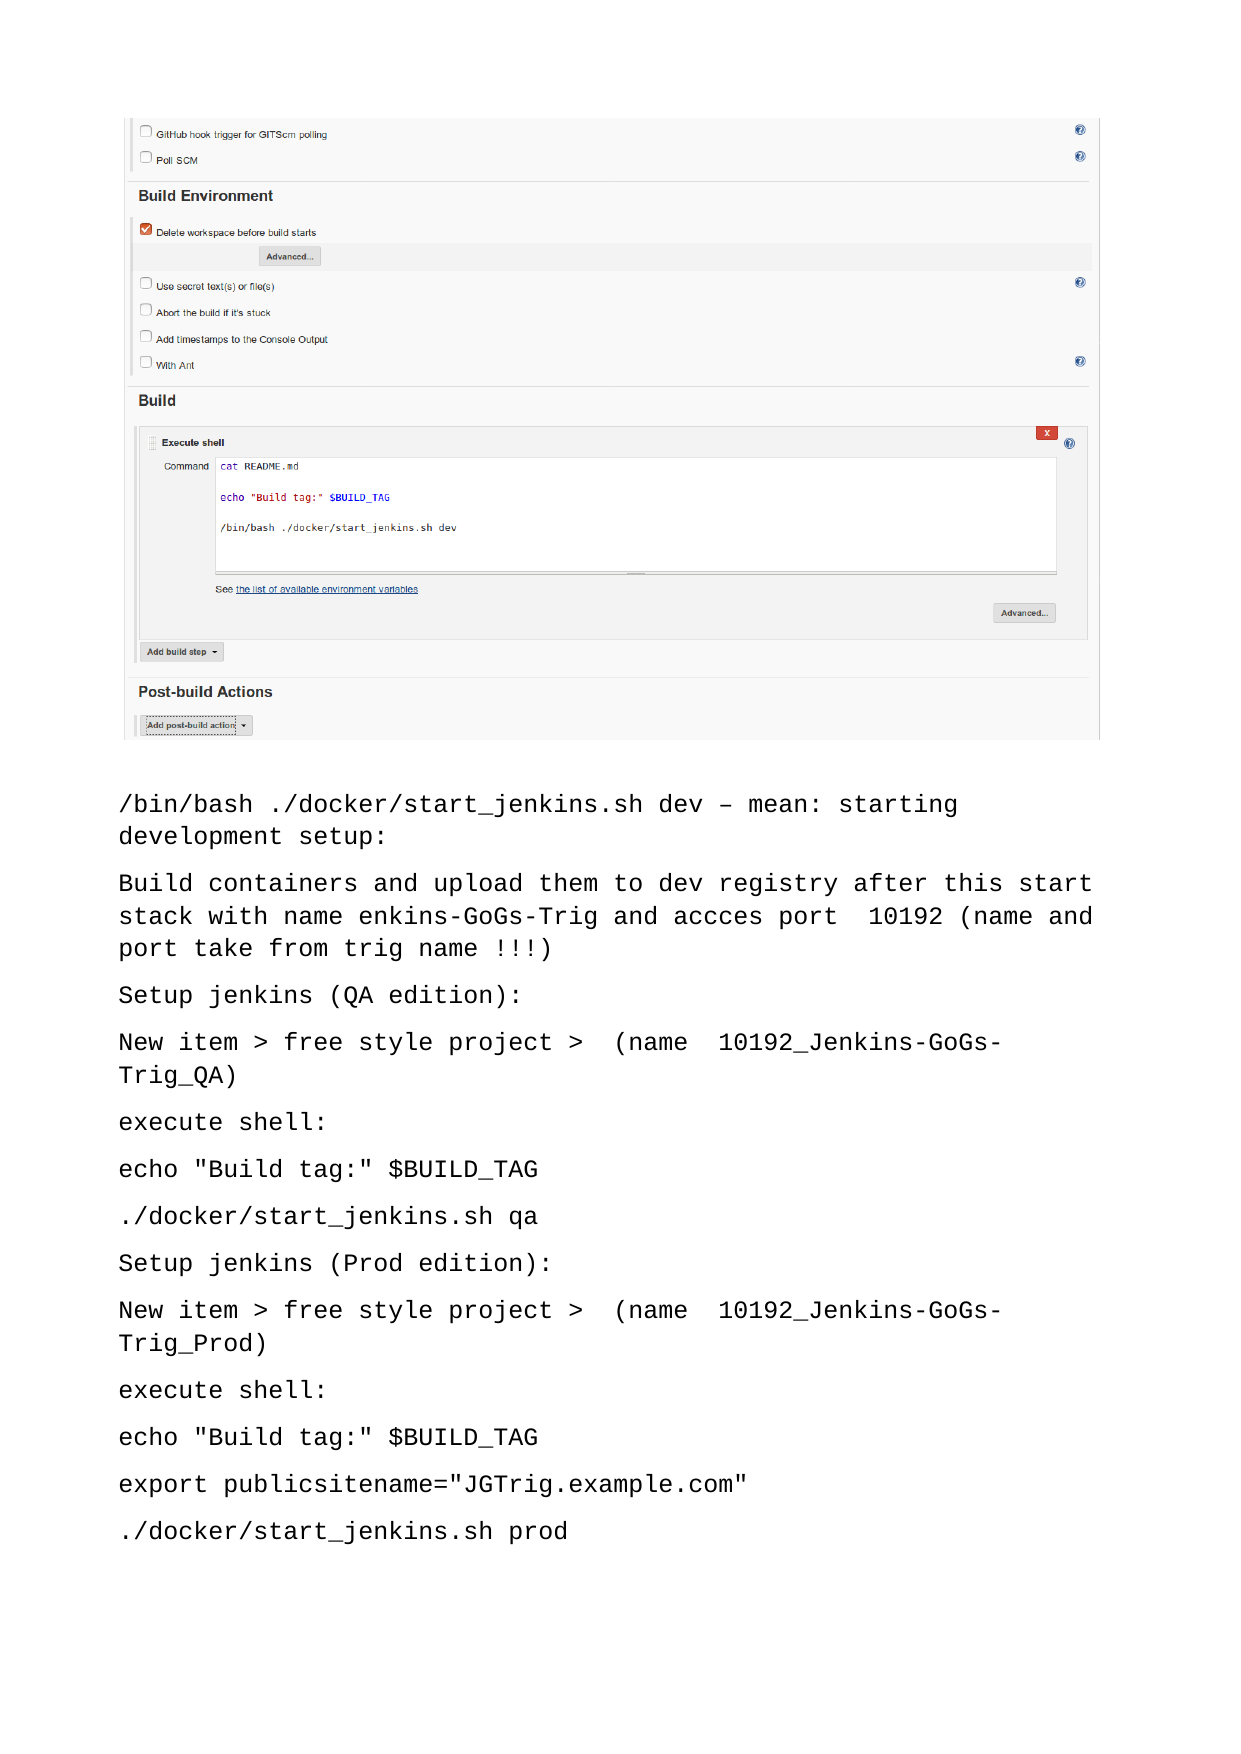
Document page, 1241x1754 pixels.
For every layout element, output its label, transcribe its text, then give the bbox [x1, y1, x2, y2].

text execute shell: [118, 1109, 1122, 1138]
text export publicsitename="JGTrig.example.com" [118, 1472, 1122, 1500]
text New item > free style project > (name 10192_Jenkins-GoGs-Trig_QA) [118, 1030, 1122, 1091]
text execute shell: [118, 1377, 1122, 1406]
text ./docker/start_jenkins.sh qa [118, 1204, 1122, 1232]
text ./docker/start_jenkins.sh prod [118, 1519, 1122, 1547]
text New item > free style project > (name 10192_Jenkins-GoGs-Trig_Prod) [118, 1298, 1122, 1359]
text /bin/bash ./docker/start_jenkins.sh dev – mean: starting development setup: [118, 791, 1122, 852]
picture [118, 118, 1123, 740]
text echo "Build tag:" $BUILD_TAG [118, 1424, 1122, 1453]
text Setup jenkins (QA edition): [118, 983, 1122, 1011]
text Setup jenkins (Prod edition): [118, 1251, 1122, 1279]
text Build containers and upload them to dev registry after this start stack with name enkins-GoGs-Trig and accces port 10192 (name and port take from trig name !!!) [118, 871, 1122, 964]
text echo "Build tag:" $BUILD_TAG [118, 1157, 1122, 1185]
